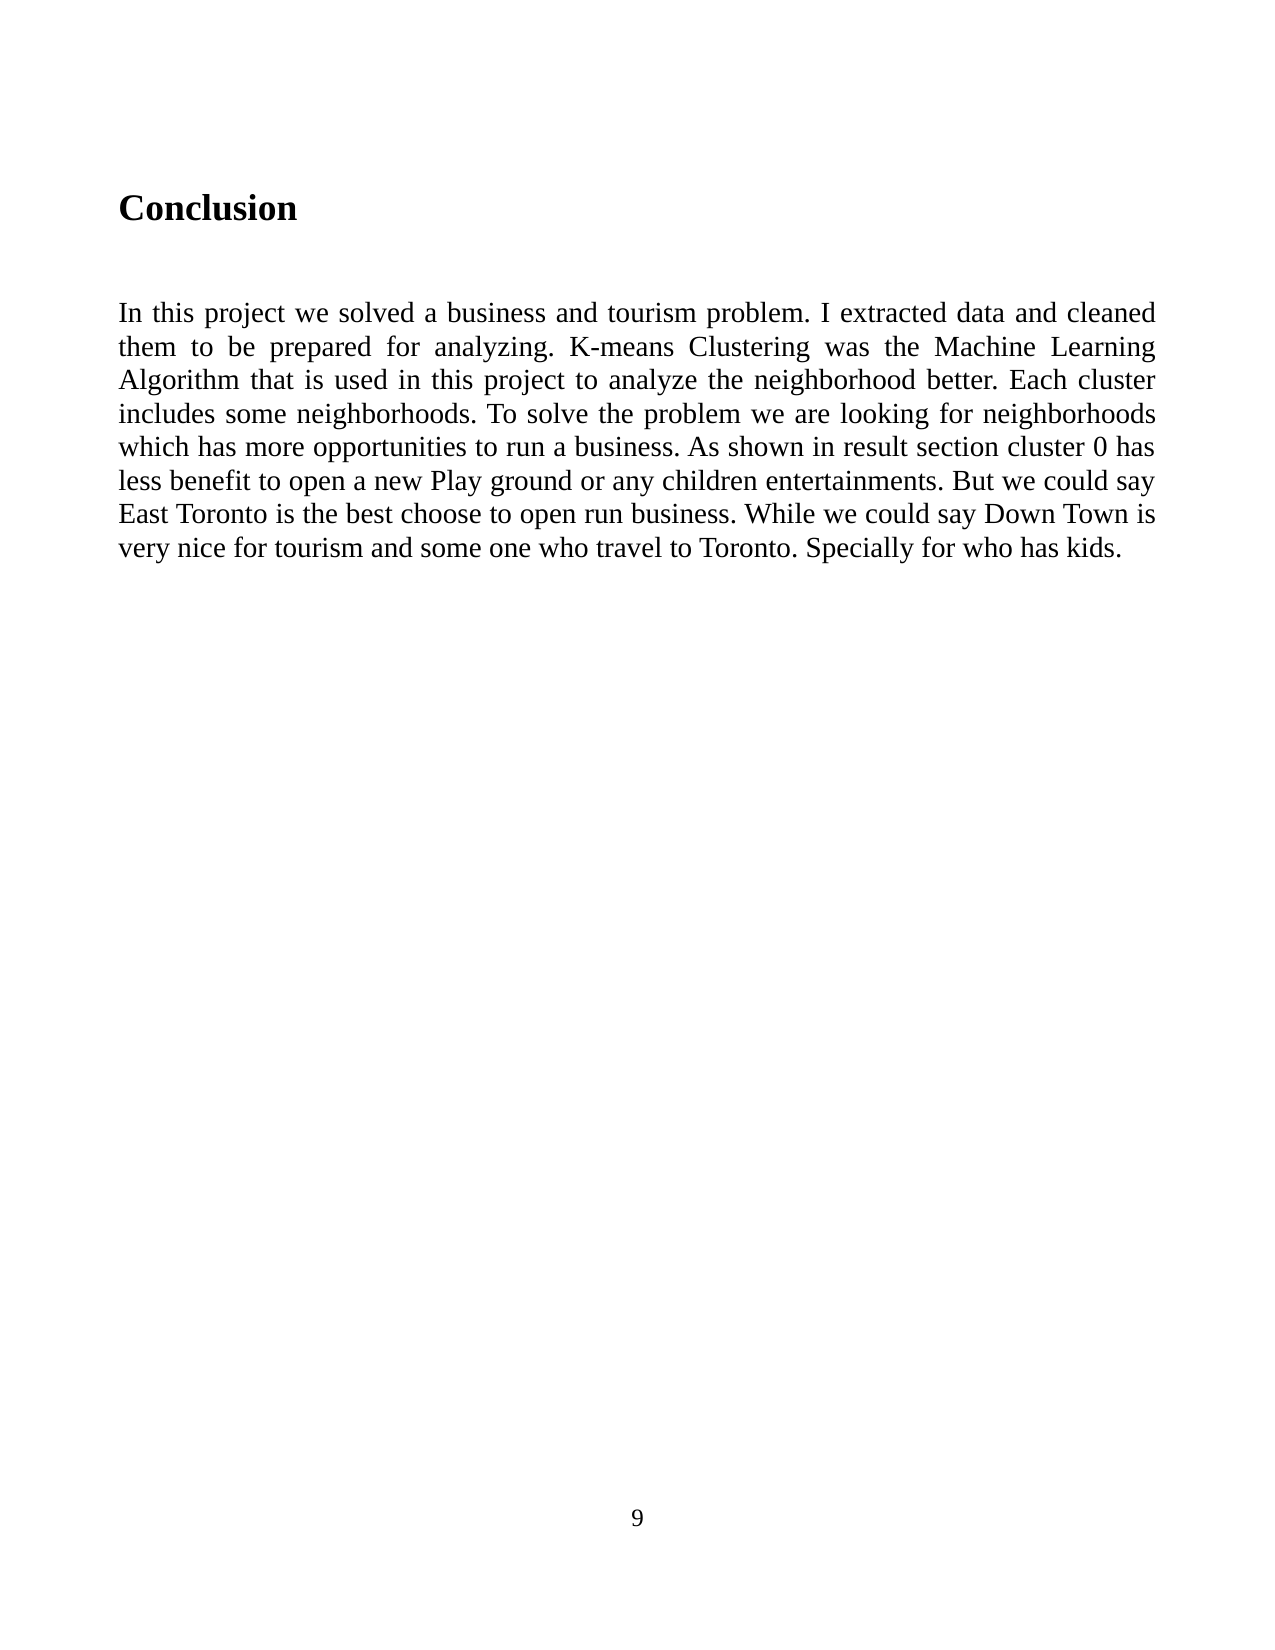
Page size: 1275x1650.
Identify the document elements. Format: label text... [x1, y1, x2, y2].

text In this project we solved a business and tourism problem. I extracted data and cleaned them to be prepared for analyzing. K-means Clustering was the Machine Learning Algorithm that is used in this project to analyze the neighborhood better. Each cluster includes some neighborhoods. To solve the problem we are looking for neighborhoods which has more opportunities to run a business. As shown in result section cluster 0 has less benefit to open a new Play ground or any children entertainments. But we could say East Toronto is the best choose to open run business. While we could say Down Town is very nice for tourism and some one who travel to Toronto. Specially for who has kids. [118, 295, 1157, 564]
text Conclusion [118, 185, 1157, 228]
